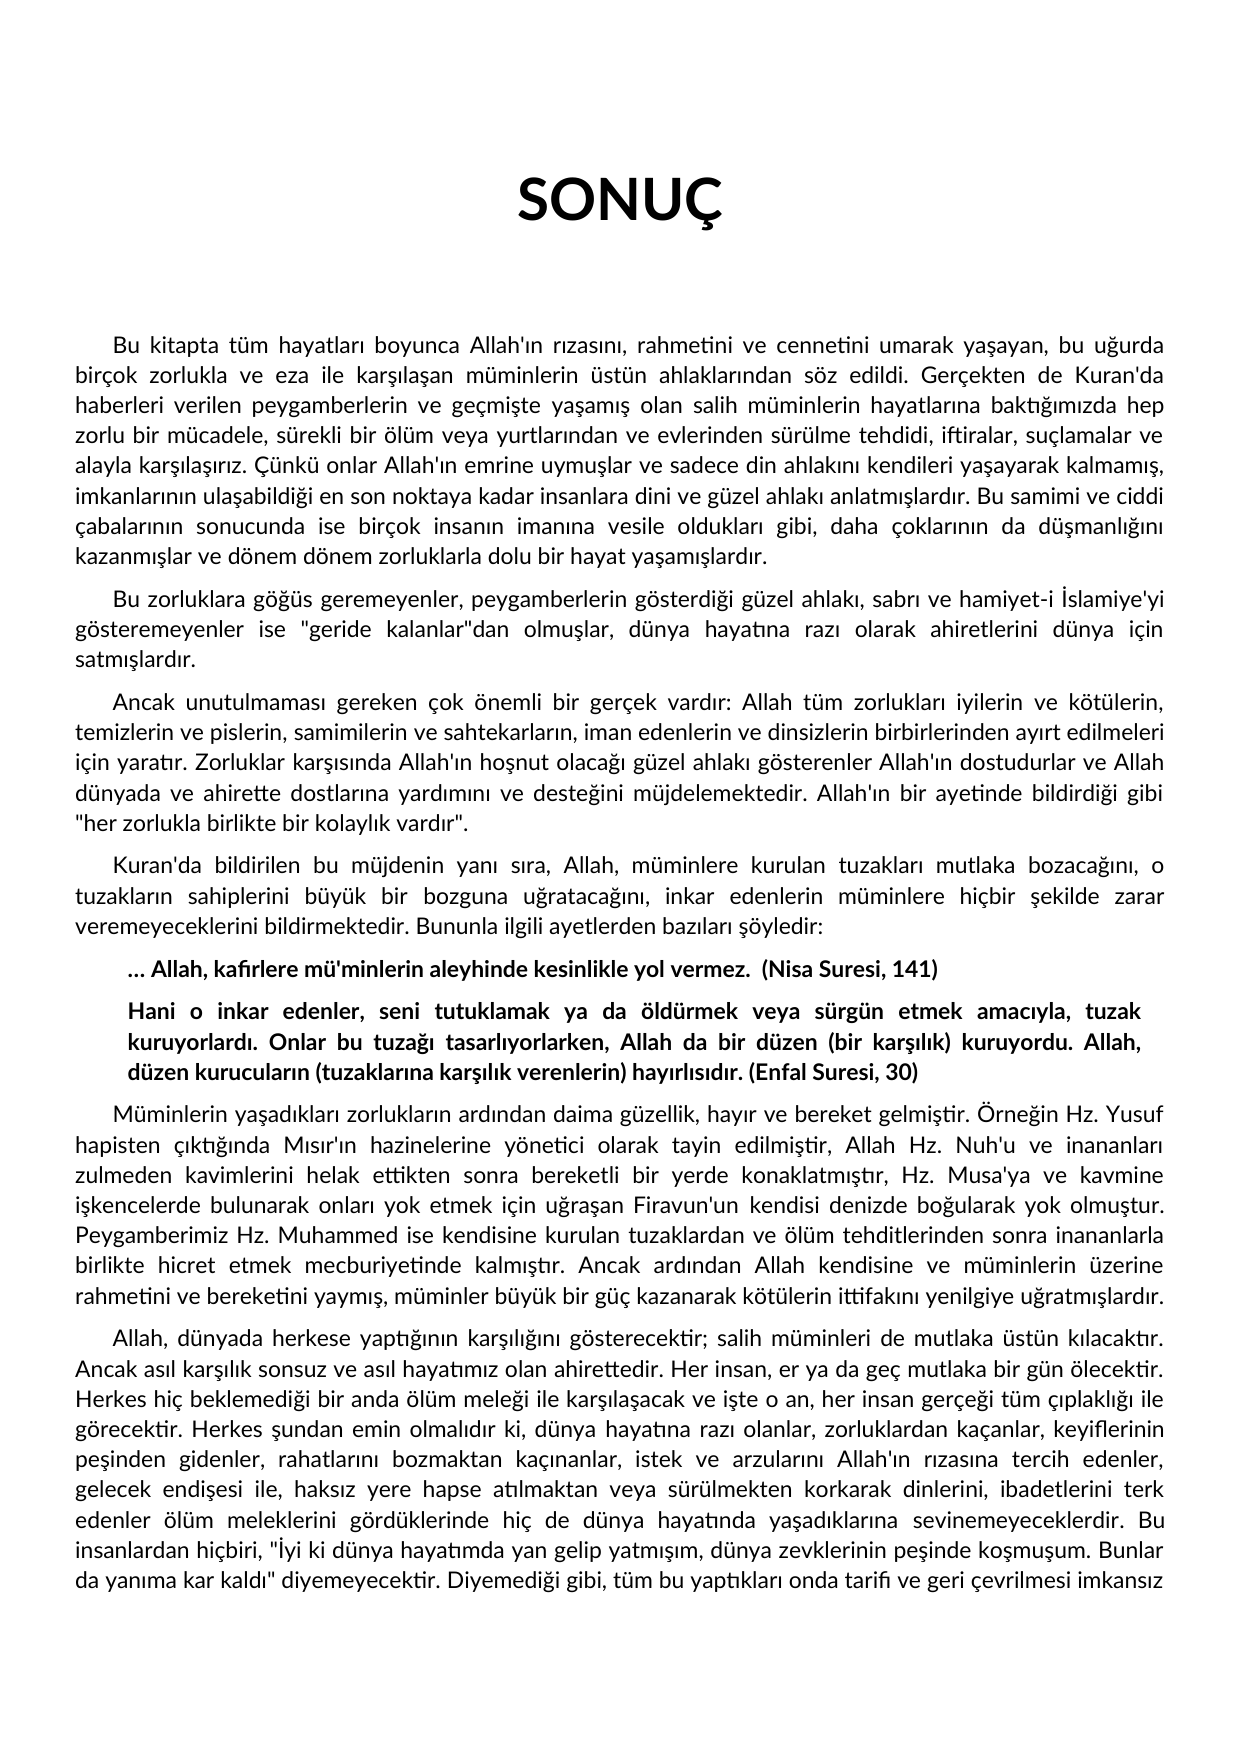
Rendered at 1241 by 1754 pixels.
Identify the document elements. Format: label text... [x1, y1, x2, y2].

text Ancak unutulmaması gereken çok önemli bir gerçek vardır: Allah tüm zorlukları iyilerin ve kötülerin, temizlerin ve pislerin, samimilerin ve sahtekarların, iman edenlerin ve dinsizlerin birbirlerinden ayırt edilmeleri için yaratır. Zorluklar karşısında Allah'ın hoşnut olacağı güzel ahlakı gösterenler Allah'ın dostudurlar ve Allah dünyada ve ahirette dostlarına yardımını ve desteğini müjdelemektedir. Allah'ın bir ayetinde bildirdiği gibi "her zorlukla birlikte bir kolaylık vardır". [75, 688, 1165, 836]
text … Allah, kafirlere mü'minlerin aleyhinde kesinlikle yol vermez. (Nisa Suresi, 141) [127, 954, 1143, 982]
text Kuran'da bildirilen bu müjdenin yanı sıra, Allah, müminlere kurulan tuzakları mutlaka bozacağını, o tuzakların sahiplerini büyük bir bozguna uğratacağını, inkar edenlerin müminlere hiçbir şekilde zarar veremeyeceklerini bildirmektedir. Bununla ilgili ayetlerden bazıları şöyledir: [75, 851, 1165, 939]
text Hani o inkar edenler, seni tutuklamak ya da öldürmek veya sürgün etmek amacıyla, tuzak kuruyorlardı. Onlar bu tuzağı tasarlıyorlarken, Allah da bir düzen (bir karşılık) kuruyordu. Allah, düzen kurucuların (tuzaklarına karşılık verenlerin) hayırlısıdır. (Enfal Suresi, 30) [127, 997, 1143, 1085]
text Müminlerin yaşadıkları zorlukların ardından daima güzellik, hayır ve bereket gelmiştir. Örneğin Hz. Yusuf hapisten çıktığında Mısır'ın hazinelerine yönetici olarak tayin edilmiştir, Allah Hz. Nuh'u ve inananları zulmeden kavimlerini helak ettikten sonra bereketli bir yerde konaklatmıştır, Hz. Musa'ya ve kavmine işkencelerde bulunarak onları yok etmek için uğraşan Firavun'un kendisi denizde boğularak yok olmuştur. Peygamberimiz Hz. Muhammed ise kendisine kurulan tuzaklardan ve ölüm tehditlerinden sonra inananlarla birlikte hicret etmek mecburiyetinde kalmıştır. Ancak ardından Allah kendisine ve müminlerin üzerine rahmetini ve bereketini yaymış, müminler büyük bir güç kazanarak kötülerin ittifakını yenilgiye uğratmışlardır. [75, 1100, 1165, 1309]
subtitle SONUÇ [75, 162, 1165, 232]
text Allah, dünyada herkese yaptığının karşılığını gösterecektir; salih müminleri de mutlaka üstün kılacaktır. Ancak asıl karşılık sonsuz ve asıl hayatımız olan ahirettedir. Her insan, er ya da geç mutlaka bir gün ölecektir. Herkes hiç beklemediği bir anda ölüm meleği ile karşılaşacak ve işte o an, her insan gerçeği tüm çıplaklığı ile görecektir. Herkes şundan emin olmalıdır ki, dünya hayatına razı olanlar, zorluklardan kaçanlar, keyiflerinin peşinden gidenler, rahatlarını bozmaktan kaçınanlar, istek ve arzularını Allah'ın rızasına tercih edenler, gelecek endişesi ile, haksız yere hapse atılmaktan veya sürülmekten korkarak dinlerini, ibadetlerini terk edenler ölüm meleklerini gördüklerinde hiç de dünya hayatında yaşadıklarına sevinemeyeceklerdir. Bu insanlardan hiçbiri, "İyi ki dünya hayatımda yan gelip yatmışım, dünya zevklerinin peşinde koşmuşum. Bunlar da yanıma kar kaldı" diyemeyecektir. Diyemediği gibi, tüm bu yaptıkları onda tarifi ve geri çevrilmesi imkansız [75, 1324, 1165, 1593]
text Bu zorluklara göğüs geremeyenler, peygamberlerin gösterdiği güzel ahlakı, sabrı ve hamiyet-i İslamiye'yi gösteremeyenler ise "geride kalanlar"dan olmuşlar, dünya hayatına razı olarak ahiretlerini dünya için satmışlardır. [75, 584, 1165, 672]
text Bu kitapta tüm hayatları boyunca Allah'ın rızasını, rahmetini ve cennetini umarak yaşayan, bu uğurda birçok zorlukla ve eza ile karşılaşan müminlerin üstün ahlaklarından söz edildi. Gerçekten de Kuran'da haberleri verilen peygamberlerin ve geçmişte yaşamış olan salih müminlerin hayatlarına baktığımızda hep zorlu bir mücadele, sürekli bir ölüm veya yurtlarından ve evlerinden sürülme tehdidi, iftiralar, suçlamalar ve alayla karşılaşırız. Çünkü onlar Allah'ın emrine uymuşlar ve sadece din ahlakını kendileri yaşayarak kalmamış, imkanlarının ulaşabildiği en son noktaya kadar insanlara dini ve güzel ahlakı anlatmışlardır. Bu samimi ve ciddi çabalarının sonucunda ise birçok insanın imanına vesile oldukları gibi, daha çoklarının da düşmanlığını kazanmışlar ve dönem dönem zorluklarla dolu bir hayat yaşamışlardır. [75, 330, 1165, 569]
